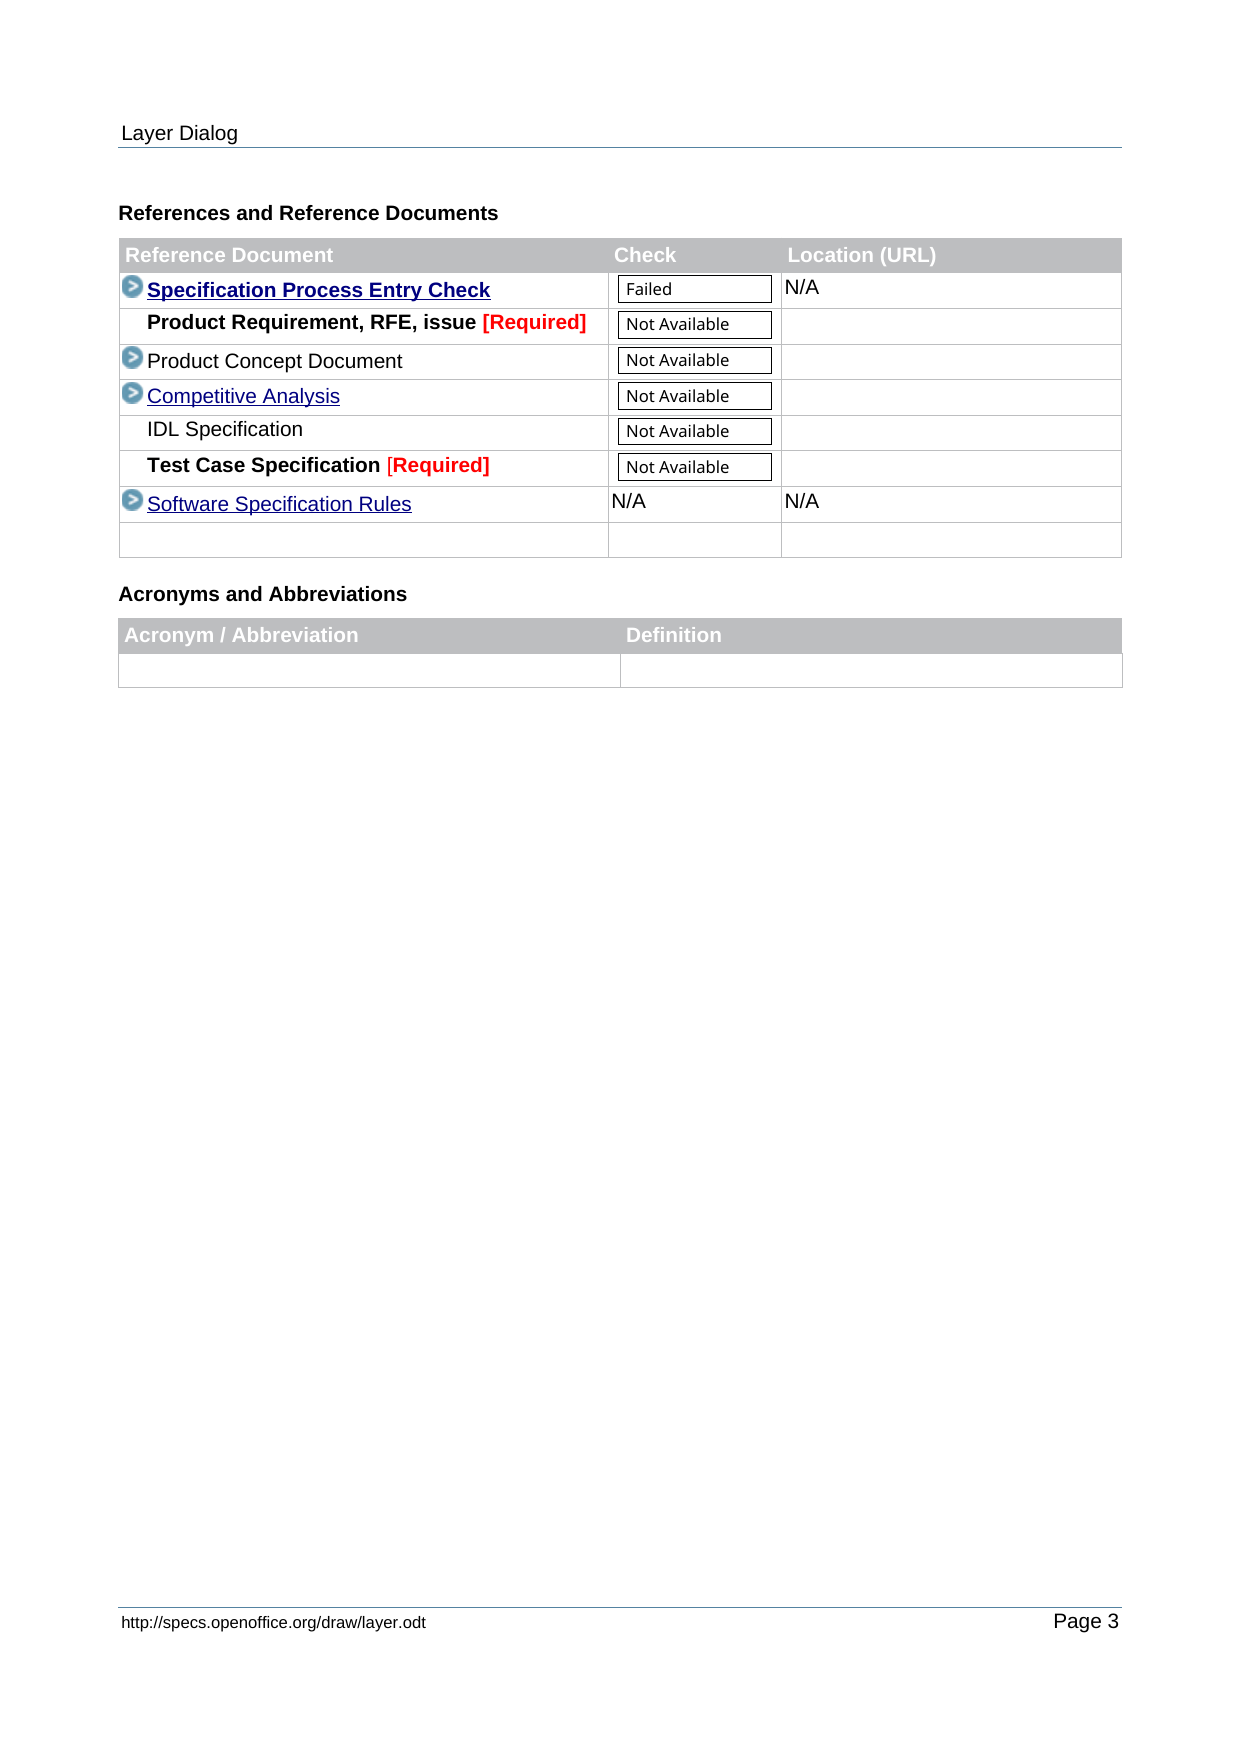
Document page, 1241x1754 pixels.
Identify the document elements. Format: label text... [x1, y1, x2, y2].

table_cell [609, 309, 781, 344]
subtitle Acronyms and Abbreviations [118, 582, 1122, 605]
table_cell Software Specification Rules [120, 487, 608, 522]
table_cell <WYSIWYG> [119, 654, 620, 687]
table_cell <Please enter location here> [782, 451, 1121, 486]
table_cell Test Case Specification [Required] [120, 451, 608, 486]
table_cell <Please enter location here> [782, 380, 1121, 415]
table_cell N/A [782, 487, 1121, 522]
table_cell [609, 345, 781, 379]
table_cell <Other, e.g. references to related specs> [120, 523, 608, 557]
table_header Reference Document [119, 238, 608, 273]
table_cell <What You See Is What You Get> [621, 654, 1122, 687]
picture [122, 346, 147, 369]
table_header Acronym / Abbreviation [118, 618, 620, 653]
table_cell <Please enter location here> [782, 309, 1121, 344]
table_header Definition [620, 618, 1122, 653]
picture [122, 489, 147, 511]
table_cell Competitive Analysis [120, 380, 608, 415]
table_cell <Please enter location here> [782, 416, 1121, 450]
table_cell Product Concept Document [120, 345, 608, 379]
picture [122, 382, 147, 404]
table_header Location (URL) [782, 238, 1122, 273]
table_cell Specification Process Entry Check [120, 273, 608, 308]
table_cell [609, 273, 781, 308]
table_cell [609, 416, 781, 450]
table_cell N/A [609, 487, 781, 522]
table_cell <Please enter location here> [782, 345, 1121, 379]
subtitle References and Reference Documents [118, 202, 1122, 225]
table_cell [609, 380, 781, 415]
table_cell N/A [782, 273, 1121, 308]
table_cell [782, 523, 1121, 557]
table_cell [609, 451, 781, 486]
table_cell Product Requirement, RFE, issue [Required] [120, 309, 608, 344]
picture [122, 275, 147, 298]
table_cell [609, 523, 781, 557]
table_cell IDL Specification [120, 416, 608, 450]
table_header Check [609, 238, 781, 273]
